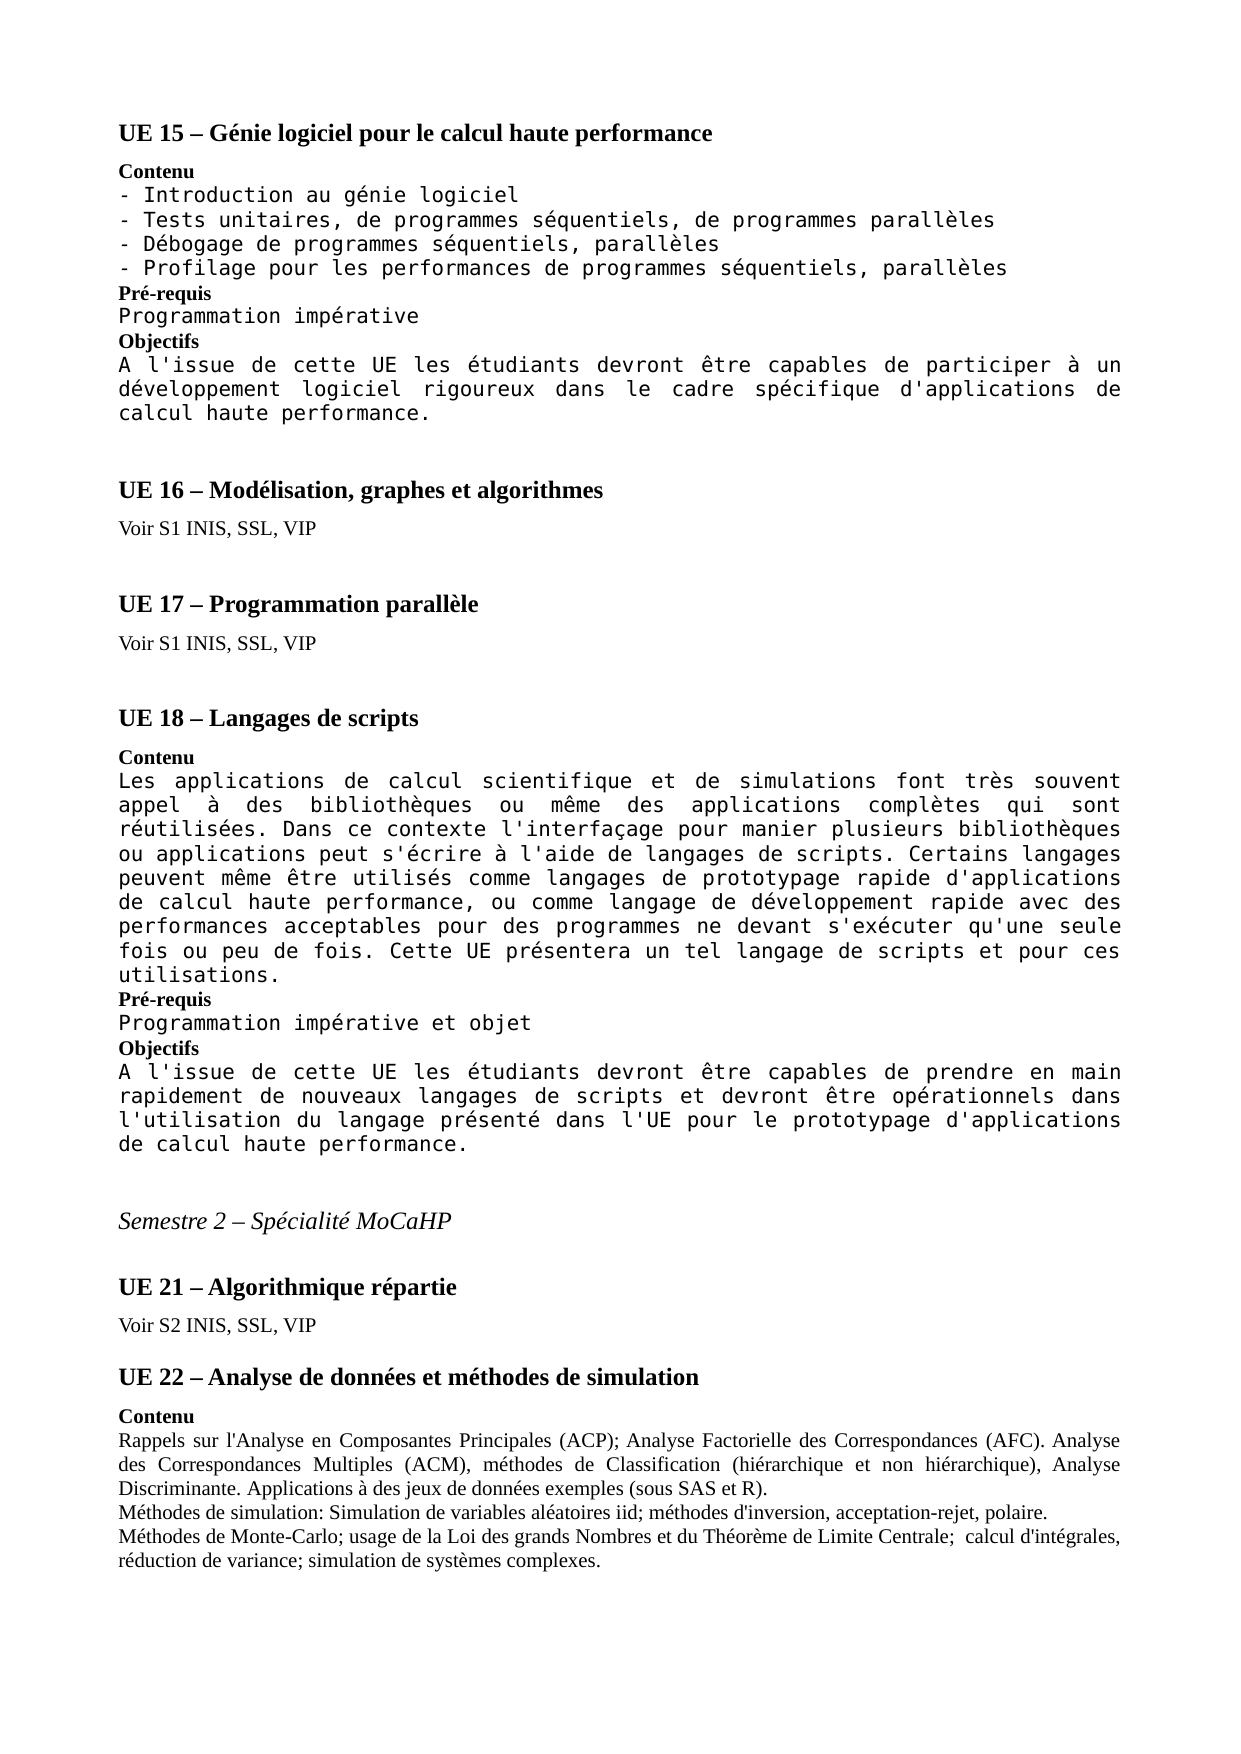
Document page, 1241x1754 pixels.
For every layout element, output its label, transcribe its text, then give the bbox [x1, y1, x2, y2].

text Contenu [118, 1404, 1122, 1428]
text Objectifs [118, 1036, 1122, 1060]
subtitle UE 22 – Analyse de données et méthodes de simulation [118, 1362, 1122, 1391]
text Rappels sur l'Analyse en Composantes Principales (ACP); Analyse Factorielle des Correspondances (AFC). Analyse des Correspondances Multiples (ACM), méthodes de Classification (hiérarchique et non hiérarchique), Analyse Discriminante. Applications à des jeux de données exemples (sous SAS et R). [118, 1428, 1122, 1500]
subtitle Semestre 2 – Spécialité MoCaHP [118, 1206, 1122, 1234]
text Programmation impérative [118, 304, 1122, 329]
subtitle UE 17 – Programmation parallèle [118, 589, 1122, 618]
text Pré-requis [118, 281, 1122, 304]
text A l'issue de cette UE les étudiants devront être capables de participer à un développement logiciel rigoureux dans le cadre spécifique d'applications de calcul haute performance. [118, 353, 1122, 426]
subtitle UE 15 – Génie logiciel pour le calcul haute performance [118, 118, 1122, 147]
text Contenu [118, 745, 1122, 769]
text Voir S1 INIS, SSL, VIP [118, 630, 1122, 654]
subtitle UE 16 – Modélisation, graphes et algorithmes [118, 475, 1122, 503]
text - Débogage de programmes séquentiels, parallèles [118, 232, 1122, 256]
text Méthodes de Monte-Carlo; usage de la Loi des grands Nombres et du Théorème de Limite Centrale; calcul d'intégrales, réduction de variance; simulation de systèmes complexes. [118, 1524, 1122, 1572]
text Les applications de calcul scientifique et de simulations font très souvent appel à des bibliothèques ou même des applications complètes qui sont réutilisées. Dans ce contexte l'interfaçage pour manier plusieurs bibliothèques ou applications peut s'écrire à l'aide de langages de scripts. Certains langages peuvent même être utilisés comme langages de prototypage rapide d'applications de calcul haute performance, ou comme langage de développement rapide avec des performances acceptables pour des programmes ne devant s'exécuter qu'une seule fois ou peu de fois. Cette UE présentera un tel langage de scripts et pour ces utilisations. [118, 769, 1122, 987]
text Méthodes de simulation: Simulation de variables aléatoires iid; méthodes d'inversion, acceptation-rejet, polaire. [118, 1500, 1122, 1524]
subtitle UE 18 – Langages de scripts [118, 703, 1122, 732]
subtitle UE 21 – Algorithmique répartie [118, 1272, 1122, 1301]
text A l'issue de cette UE les étudiants devront être capables de prendre en main rapidement de nouveaux langages de scripts et devront être opérationnels dans l'utilisation du langage présenté dans l'UE pour le prototypage d'applications de calcul haute performance. [118, 1060, 1122, 1157]
text Pré-requis [118, 987, 1122, 1011]
text - Tests unitaires, de programmes séquentiels, de programmes parallèles [118, 208, 1122, 232]
text Contenu [118, 159, 1122, 183]
text - Introduction au génie logiciel [118, 183, 1122, 208]
text Programmation impérative et objet [118, 1011, 1122, 1036]
text - Profilage pour les performances de programmes séquentiels, parallèles [118, 256, 1122, 281]
text Voir S1 INIS, SSL, VIP [118, 516, 1122, 540]
text Voir S2 INIS, SSL, VIP [118, 1313, 1122, 1337]
text Objectifs [118, 329, 1122, 353]
